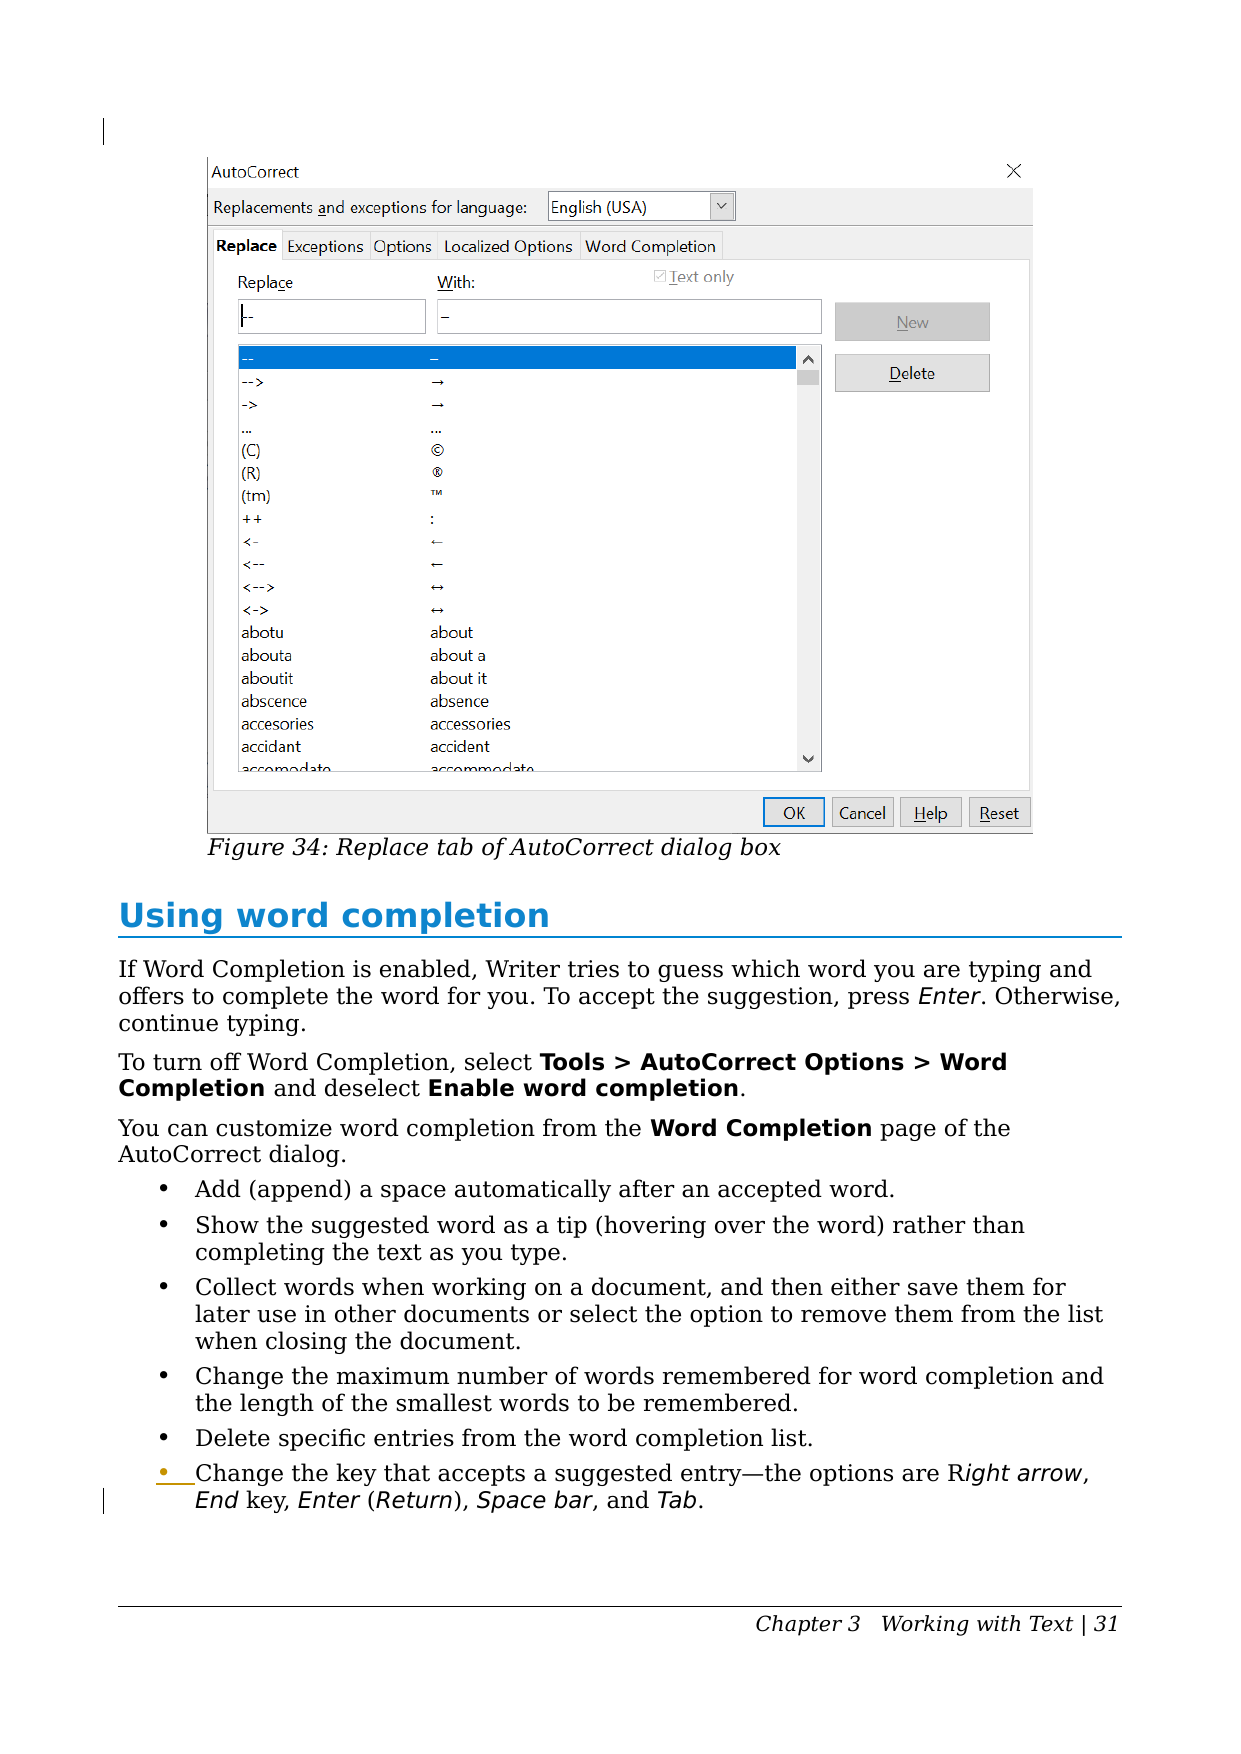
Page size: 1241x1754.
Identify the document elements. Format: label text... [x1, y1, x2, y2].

list You can customize word completion from the Word Completion page of the AutoCorrect dialog. [118, 1115, 1122, 1168]
list Add (append) a space automatically after an accepted word. [156, 1174, 1122, 1204]
list Change the key that accepts a suggested entry—the options are Right arrow, End key, Enter (Return), Space bar, and Tab. [156, 1458, 1122, 1514]
text To turn off Word Completion, select Tools > AutoCorrect Options > Word Completion and deselect Enable word completion. [118, 1049, 1122, 1102]
list Collect words when working on a document, and then either save them for later use in other documents or select the option to remove them from the list when closing the document. [156, 1272, 1122, 1354]
list Show the suggested word as a tip (hovering over the word) rather than completing the text as you type. [156, 1210, 1122, 1266]
subtitle Using word completion [118, 897, 1122, 936]
picture [207, 157, 1033, 834]
list Delete specific entries from the word completion list. [156, 1423, 1122, 1452]
text Figure 34: Replace tab of AutoCorrect dialog box [208, 834, 1033, 861]
text If Word Completion is enabled, Writer tries to guess which word you are typing and offers to complete the word for you. To accept the suggestion, press Enter. Otherwise, continue typing. [118, 956, 1122, 1036]
list Change the maximum number of words remembered for word completion and the length of the smallest words to be remembered. [156, 1361, 1122, 1417]
